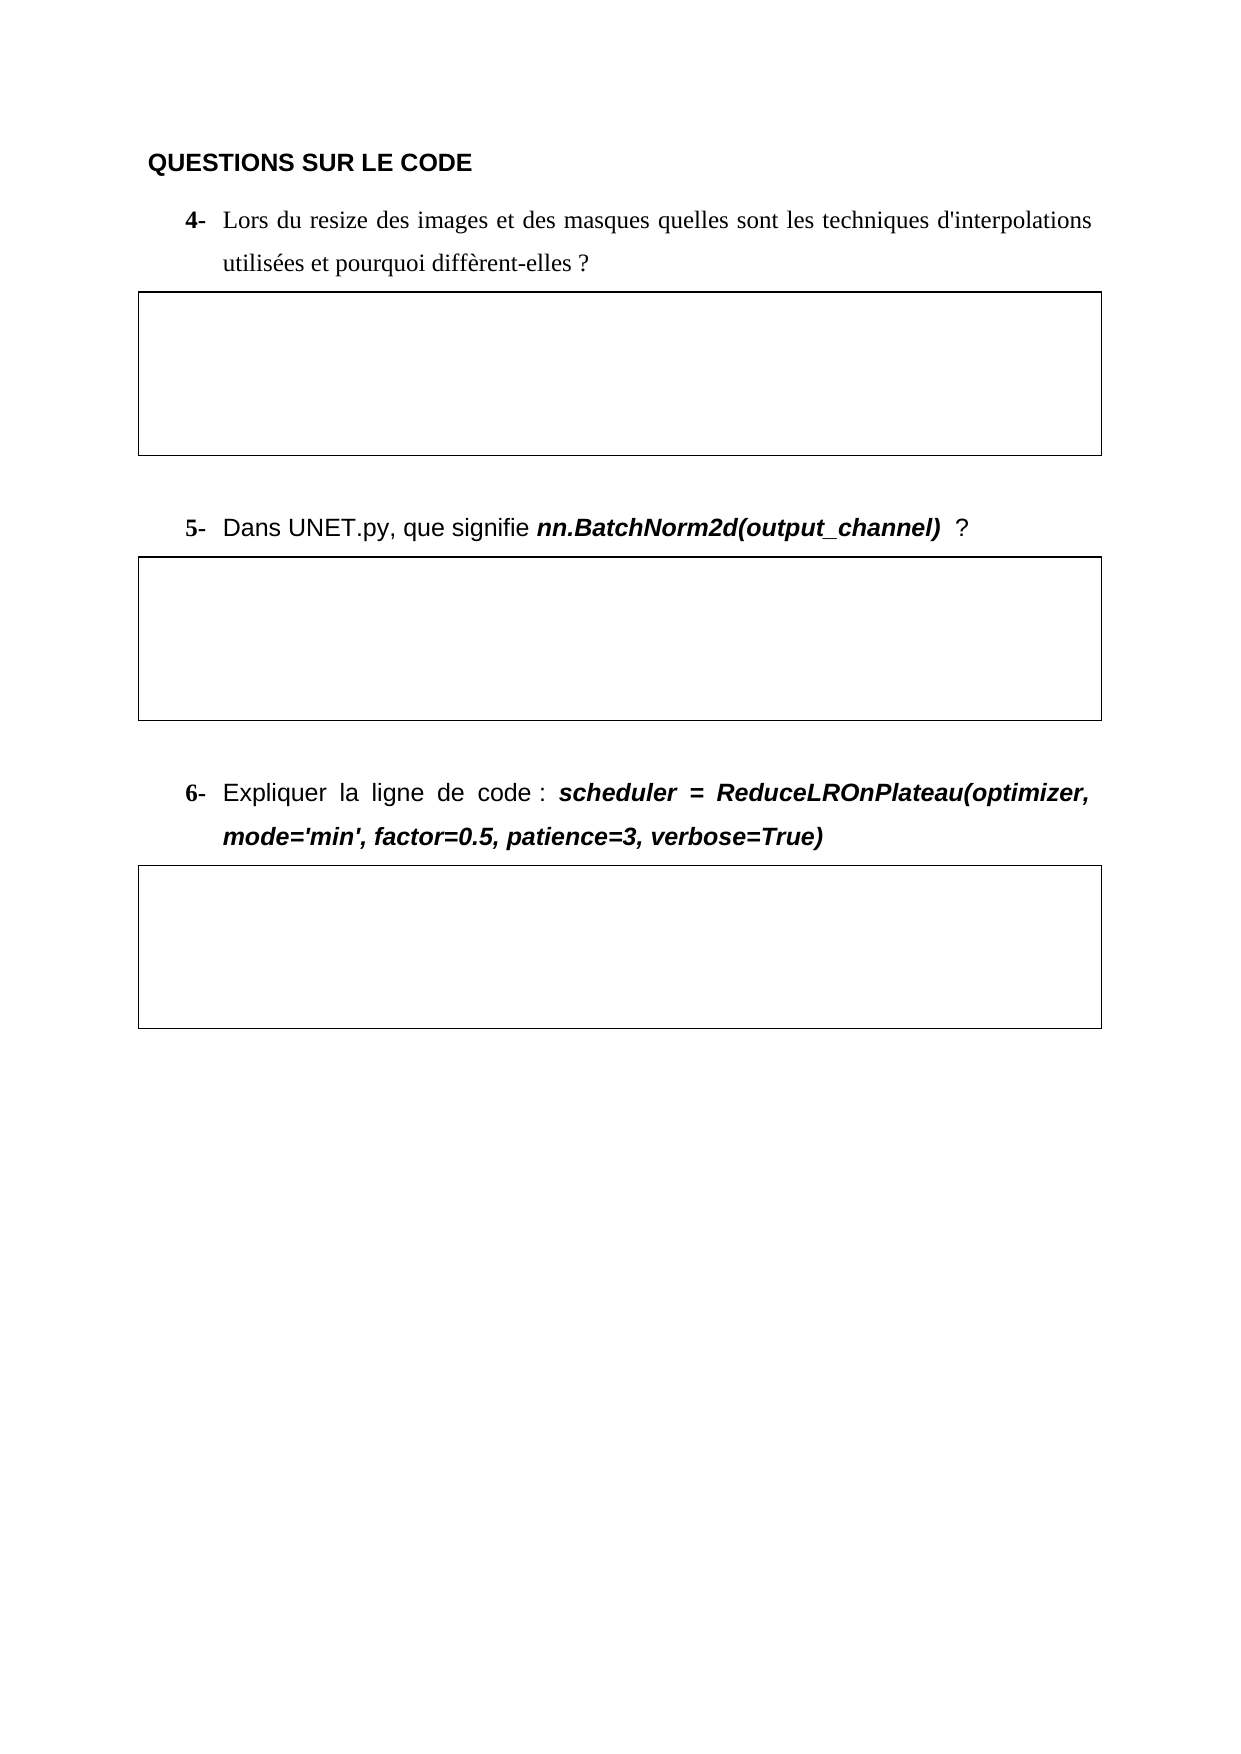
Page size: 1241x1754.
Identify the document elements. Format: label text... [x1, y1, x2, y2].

text QUESTIONS SUR LE CODE [148, 148, 1093, 176]
list Dans UNET.py, que signifie nn.BatchNorm2d(output_channel) ? [185, 513, 1093, 542]
list Lors du resize des images et des masques quelles sont les techniques d'interpolations utilisées et pourquoi diffèrent-elles ? [185, 205, 1093, 277]
list Expliquer la ligne de code : scheduler = ReduceLROnPlateau(optimizer, mode='min', factor=0.5, patience=3, verbose=True) [185, 778, 1093, 850]
